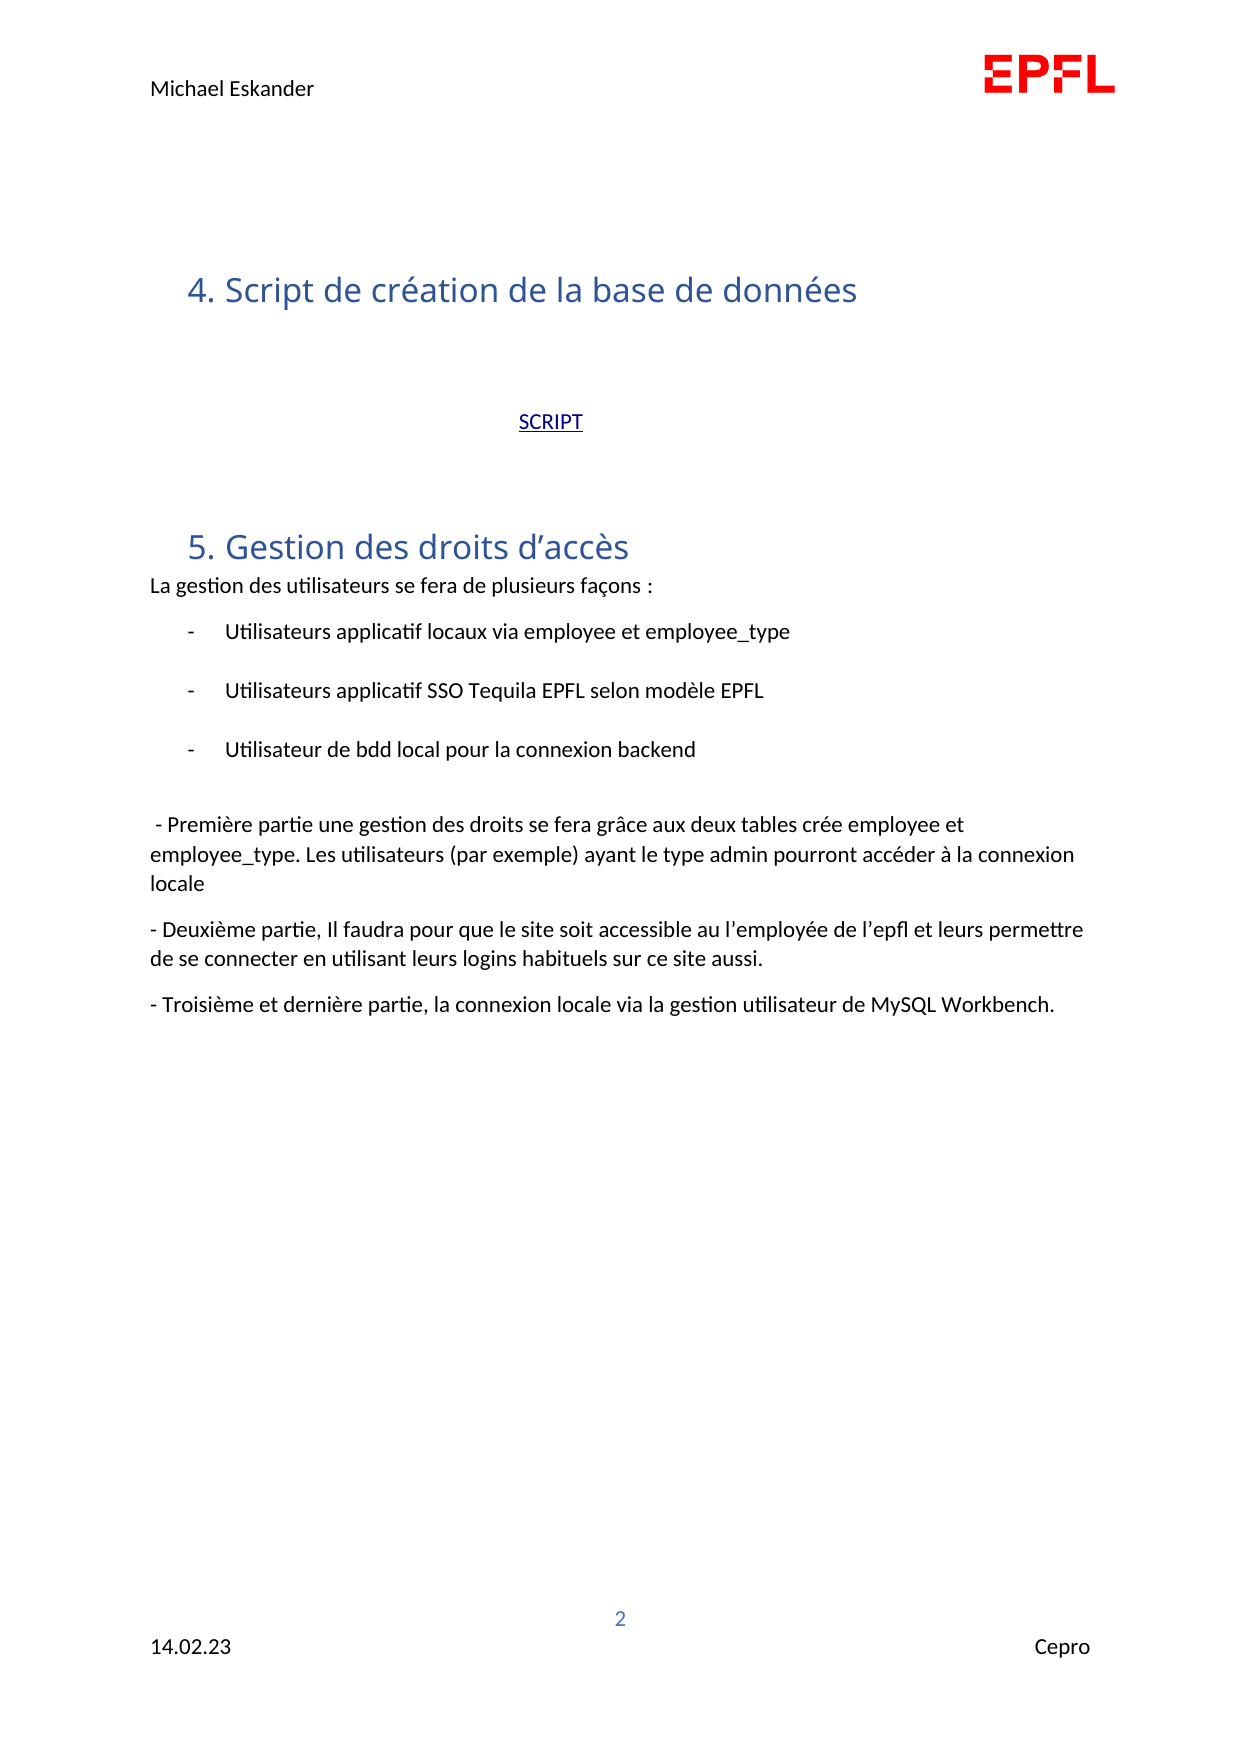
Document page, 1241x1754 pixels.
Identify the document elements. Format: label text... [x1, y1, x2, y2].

text - Troisième et dernière partie, la connexion locale via la gestion utilisateur de MySQL Workbench. [150, 991, 1090, 1019]
picture [957, 21, 1142, 126]
text SCRIPT [445, 407, 1090, 435]
list Utilisateurs applicatif SSO Tequila EPFL selon modèle EPFL [187, 676, 1090, 704]
text - Première partie une gestion des droits se fera grâce aux deux tables crée employee et employee_type. Les utilisateurs (par exemple) ayant le type admin pourront accéder à la connexion locale [150, 810, 1090, 897]
subtitle Script de création de la base de données [187, 267, 1090, 312]
subtitle Gestion des droits d’accès [187, 524, 1090, 569]
list Utilisateur de bdd local pour la connexion backend [187, 735, 1090, 763]
text La gestion des utilisateurs se fera de plusieurs façons : [150, 571, 1090, 599]
text - Deuxième partie, Il faudra pour que le site soit accessible au l’employée de l’epfl et leurs permettre de se connecter en utilisant leurs logins habituels sur ce site aussi. [150, 915, 1090, 973]
list Utilisateurs applicatif locaux via employee et employee_type [187, 617, 1090, 646]
